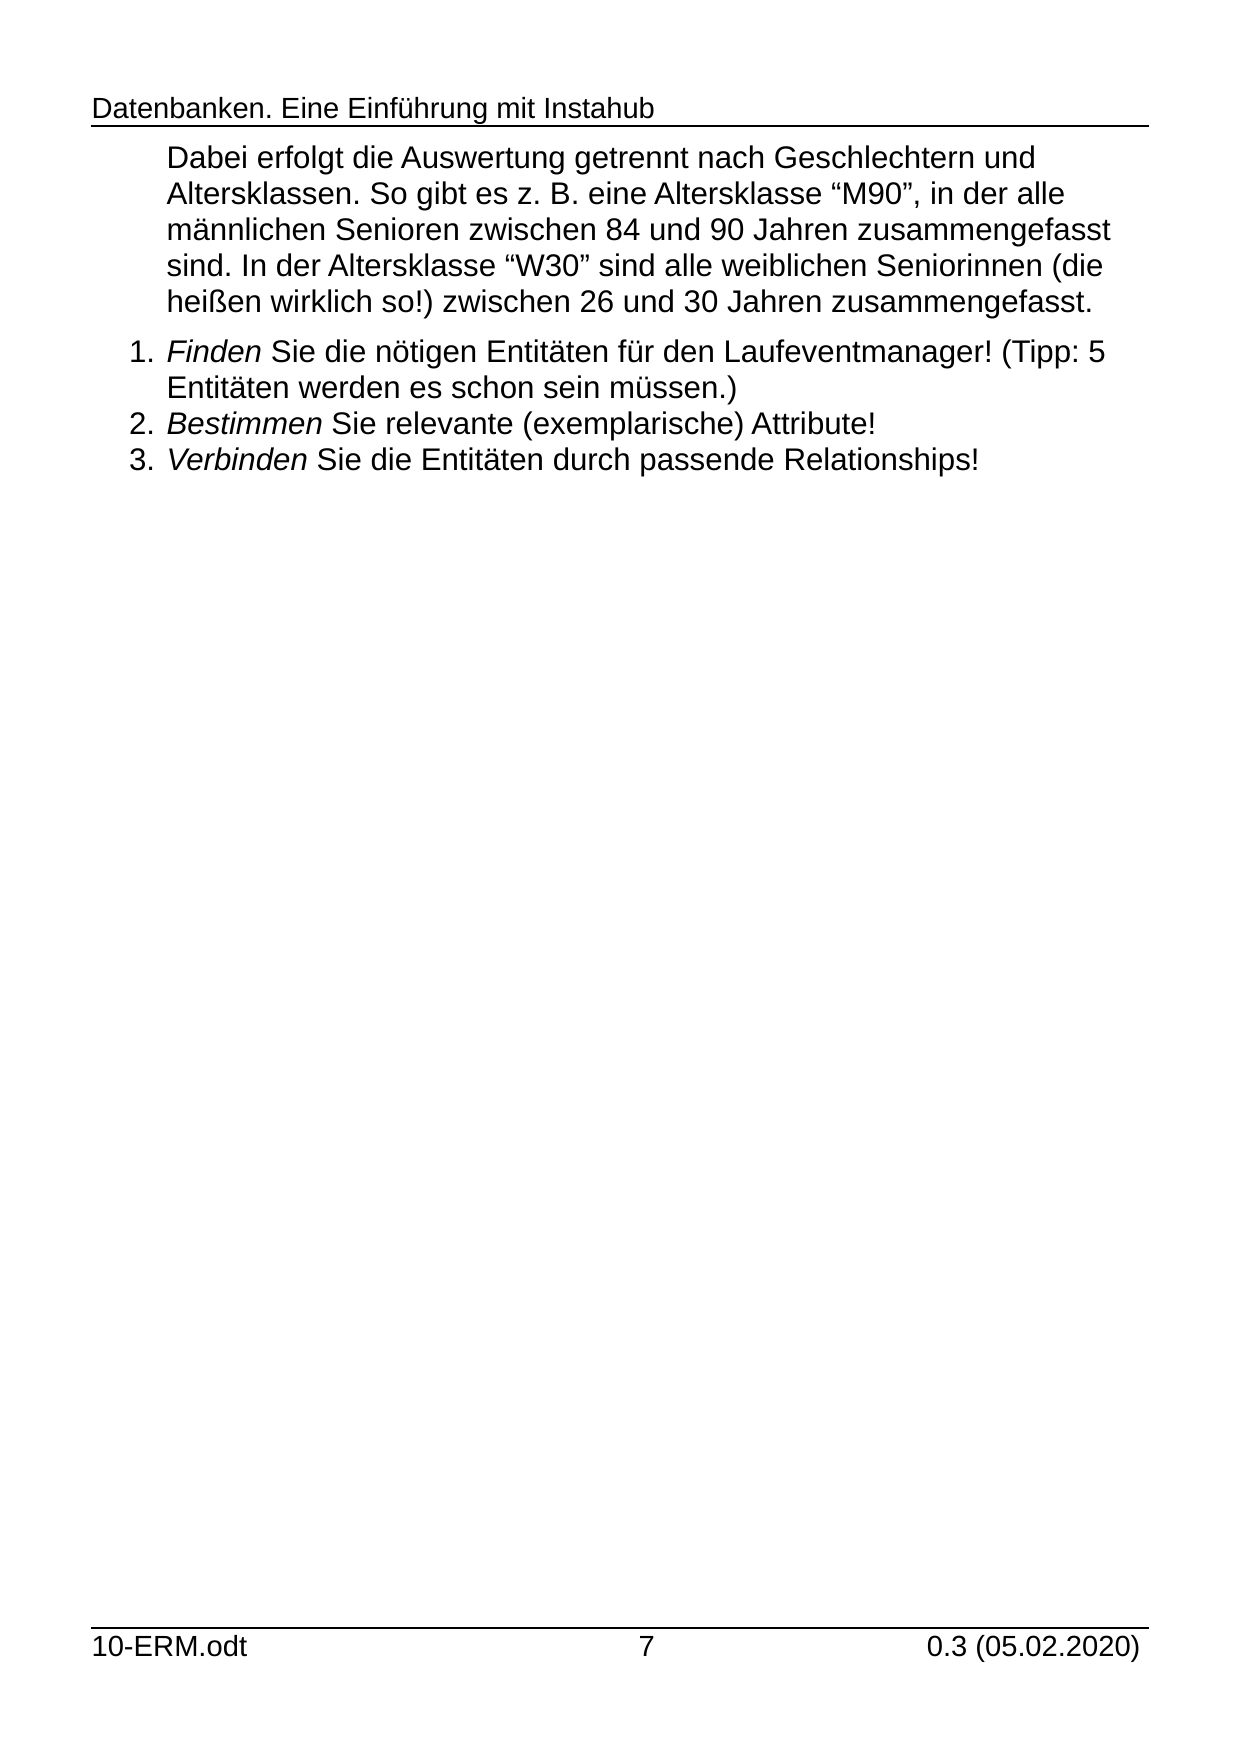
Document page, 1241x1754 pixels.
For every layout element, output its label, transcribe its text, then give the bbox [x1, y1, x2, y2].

text Dabei erfolgt die Auswertung getrennt nach Geschlechtern und Altersklassen. So gibt es z. B. eine Altersklasse “M90”, in der alle männlichen Senioren zwischen 84 und 90 Jahren zusammengefasst sind. In der Altersklasse “W30” sind alle weiblichen Seniorinnen (die heißen wirklich so!) zwischen 26 und 30 Jahren zusammengefasst. [166, 139, 1149, 318]
list Verbinden Sie die Entitäten durch passende Relationships! [129, 441, 1149, 477]
list Bestimmen Sie relevante (exemplarische) Attribute! [129, 405, 1149, 441]
list Finden Sie die nötigen Entitäten für den Laufeventmanager! (Tipp: 5 Entitäten werden es schon sein müssen.) [129, 333, 1149, 405]
